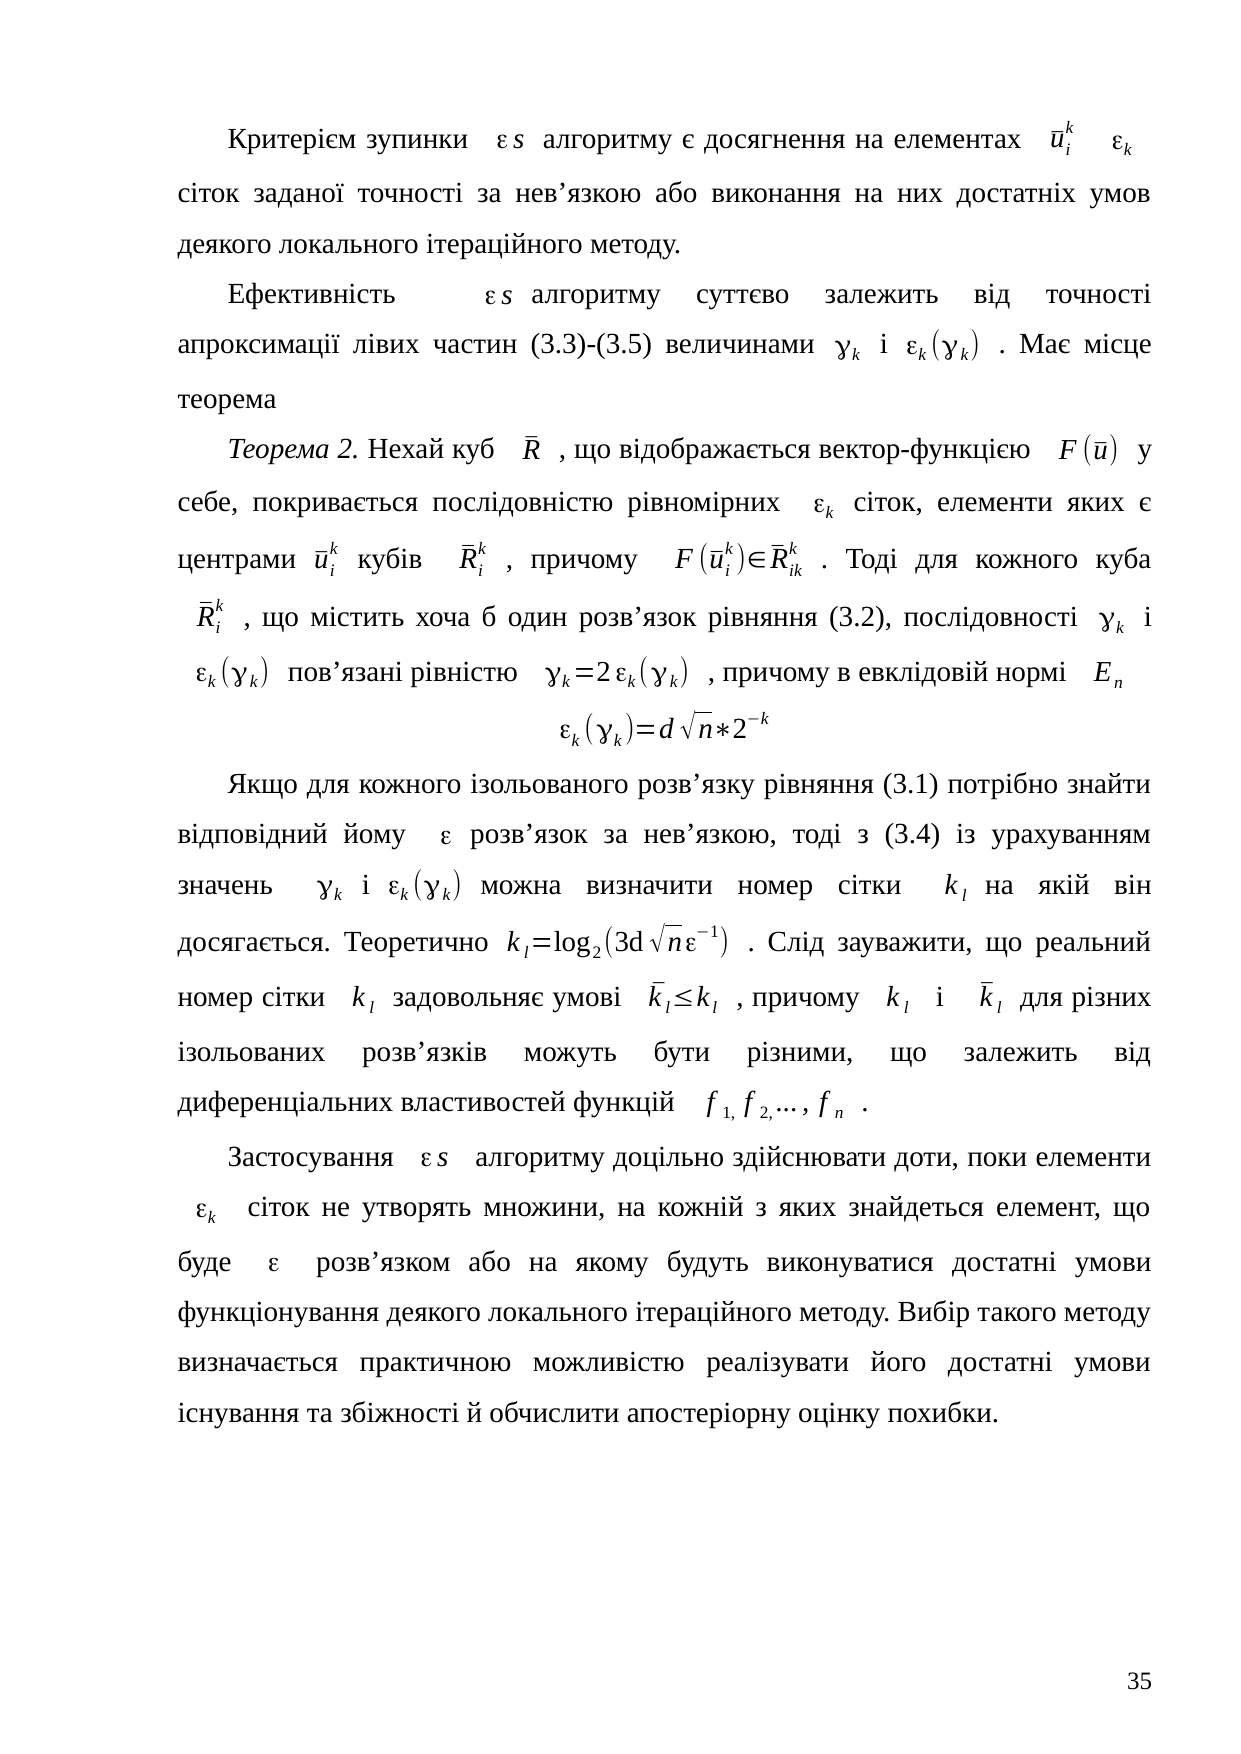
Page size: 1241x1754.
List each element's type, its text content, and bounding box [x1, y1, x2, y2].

text Застосування алгоритму доцільно здійснювати доти, поки елементи сіток не утворять множини, на кожній з яких знайдеться елемент, що буде розв’язком або на якому будуть виконуватися достатні умови функціонування деякого локального ітераційного методу. Вибір такого методу визначається практичною можливістю реалізувати його достатні умови існування та збіжності й обчислити апостеріорну оцінку похибки. [177, 1139, 1152, 1428]
text Теорема 2. Нехай куб , що відображається вектор-функцією у себе, покривається послідовністю рівномірних сіток, елементи яких є центрамикубів , причому . Тоді для кожного куба , що містить хоча б один розв’язок рівняння (3.2), послідовностііпов’язані рівністю , причому в евклідовій нормі [177, 432, 1152, 692]
text Ефективність алгоритму суттєво залежить від точності апроксимації лівих частин (3.3)-(3.5) величинамиі. Має місце теорема [177, 276, 1152, 415]
text Критерієм зупинки алгоритму є досягнення на елементах сіток заданої точності за нев’язкою або виконання на них достатніх умов деякого локального ітераційного методу. [177, 118, 1152, 259]
text Якщо для кожного ізольованого розв’язку рівняння (3.1) потрібно знайти відповідний йому розв’язок за нев’язкою, тоді з (3.4) із урахуванням значень іможна визначити номер сітки на якій він досягається. Теоретично. Слід зауважити, що реальний номер сітки задовольняє умові , причому і для різних ізольованих розв’язків можуть бути різними, що залежить від диференціальних властивостей функцій . [177, 766, 1152, 1122]
